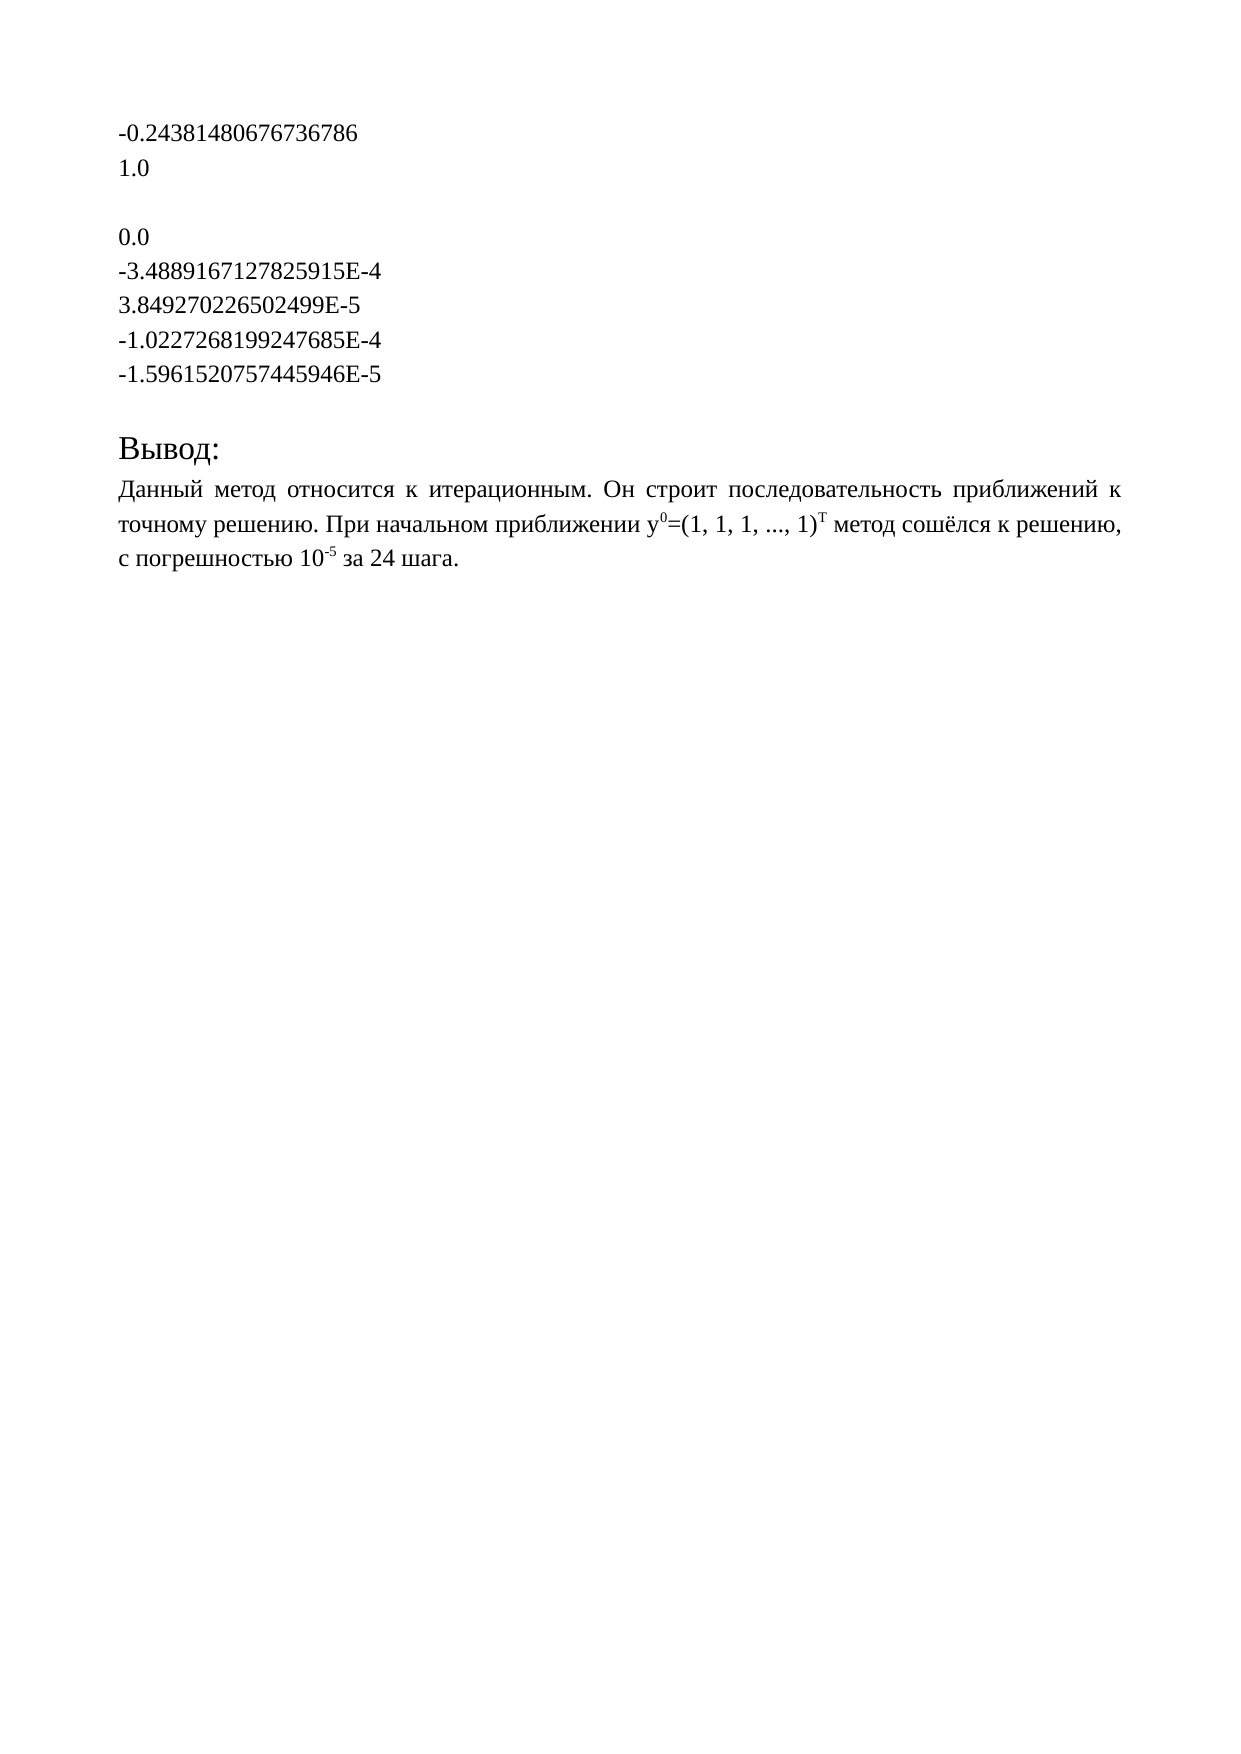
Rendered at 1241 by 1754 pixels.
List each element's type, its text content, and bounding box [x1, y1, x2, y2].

text Вывод: [118, 428, 1122, 467]
text 3.849270226502499E-5 [118, 291, 1122, 319]
text -1.5961520757445946E-5 [118, 359, 1122, 388]
text -1.0227268199247685E-4 [118, 325, 1122, 354]
text Данный метод относится к итерационным. Он строит последовательность приближений к точному решению. При начальном приближении y0=(1, 1, 1, ..., 1)T метод сошёлся к решению, с погрешностью 10-5 за 24 шага. [118, 474, 1122, 572]
text 0.0 [118, 222, 1122, 250]
text -0.24381480676736786 [118, 118, 1122, 147]
text 1.0 [118, 153, 1122, 181]
text -3.4889167127825915E-4 [118, 256, 1122, 285]
